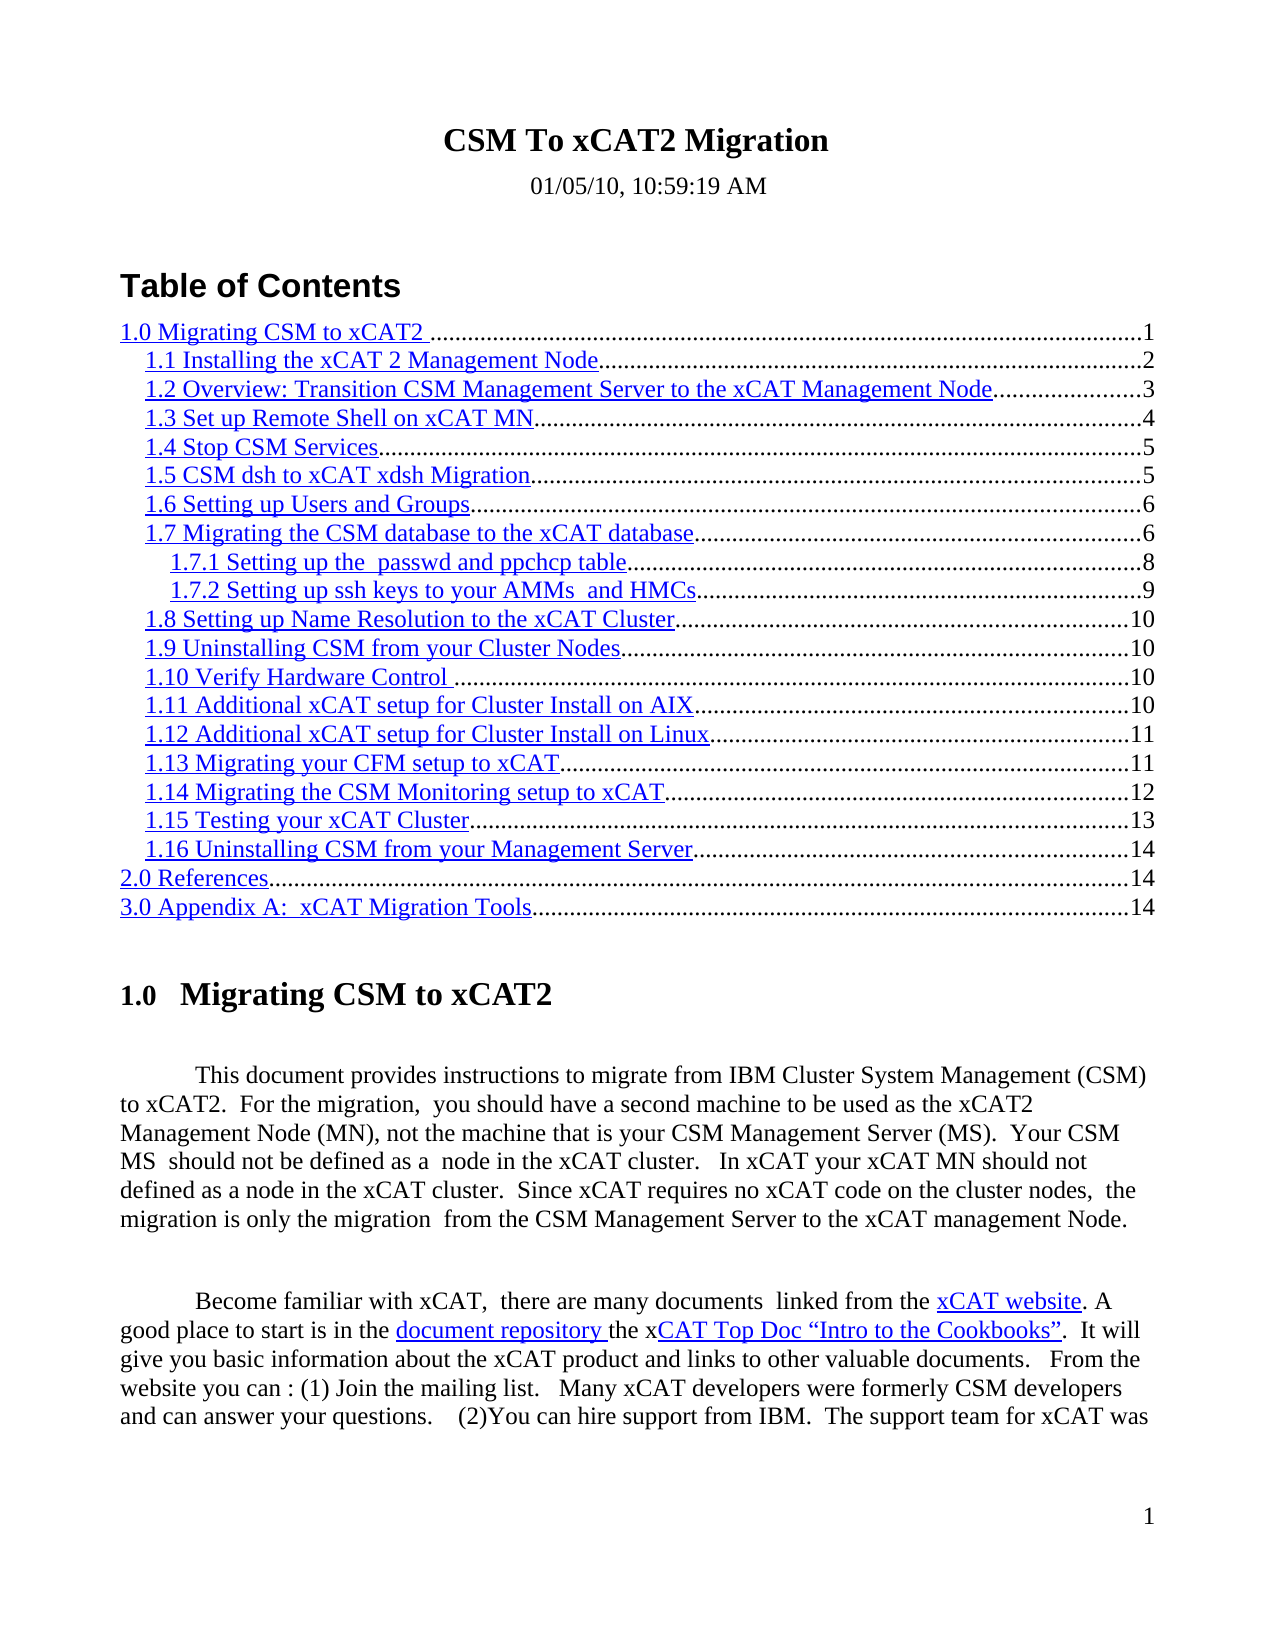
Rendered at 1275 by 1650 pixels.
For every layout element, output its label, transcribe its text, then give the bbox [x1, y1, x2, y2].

text 1.11 Additional xCAT setup for Cluster Install on AIX 10 [145, 691, 1155, 719]
text 1.7.1 Setting up the passwd and ppchcp table 8 [170, 547, 1155, 576]
text 1.4 Stop CSM Services 5 [145, 432, 1155, 461]
text 1.6 Setting up Users and Groups 6 [145, 489, 1155, 518]
text 2.0 References 14 [120, 863, 1155, 892]
text Become familiar with xCAT, there are many documents linked from the xCAT website. A good place to start is in the document repository the xCAT Top Doc “Intro to the Cookbooks”. It will give you basic information about the xCAT product and links to other valuable documents. From the website you can : (1) Join the mailing list. Many xCAT developers were formerly CSM developers and can answer your questions. (2)You can hire support from IBM. The support team for xCAT was [120, 1286, 1155, 1430]
text 1.15 Testing your xCAT Cluster 13 [145, 806, 1155, 834]
text 01/05/10, 10:59:19 AM [120, 171, 1155, 199]
text 3.0 Appendix A: xCAT Migration Tools 14 [120, 892, 1155, 921]
text 1.7 Migrating the CSM database to the xCAT database 6 [145, 518, 1155, 547]
subtitle Table of Contents [120, 266, 1155, 304]
text CSM To xCAT2 Migration [120, 120, 1155, 158]
text 1.14 Migrating the CSM Monitoring setup to xCAT 12 [145, 777, 1155, 806]
text 1.3 Set up Remote Shell on xCAT MN 4 [145, 403, 1155, 432]
text 1.5 CSM dsh to xCAT xdsh Migration 5 [145, 461, 1155, 489]
text 1.16 Uninstalling CSM from your Management Server 14 [145, 834, 1155, 863]
text 1.9 Uninstalling CSM from your Cluster Nodes 10 [145, 633, 1155, 662]
text 1.2 Overview: Transition CSM Management Server to the xCAT Management Node 3 [145, 374, 1155, 403]
text 1.1 Installing the xCAT 2 Management Node 2 [145, 346, 1155, 374]
text 1.10 Verify Hardware Control 10 [145, 662, 1155, 691]
text 1.8 Setting up Name Resolution to the xCAT Cluster 10 [145, 604, 1155, 633]
text 1.7.2 Setting up ssh keys to your AMMs and HMCs 9 [170, 576, 1155, 604]
text This document provides instructions to migrate from IBM Cluster System Management (CSM) to xCAT2. For the migration, you should have a second machine to be used as the xCAT2 Management Node (MN), not the machine that is your CSM Management Server (MS). Your CSM MS should not be defined as a node in the xCAT cluster. In xCAT your xCAT MN should not defined as a node in the xCAT cluster. Since xCAT requires no xCAT code on the cluster nodes, the migration is only the migration from the CSM Management Server to the xCAT management Node. [120, 1060, 1155, 1233]
text 1.13 Migrating your CFM setup to xCAT 11 [145, 748, 1155, 777]
text 1.12 Additional xCAT setup for Cluster Install on Linux 11 [145, 719, 1155, 748]
subtitle Migrating CSM to xCAT2 [120, 974, 1155, 1013]
text 1.0 Migrating CSM to xCAT2 1 [120, 317, 1155, 346]
